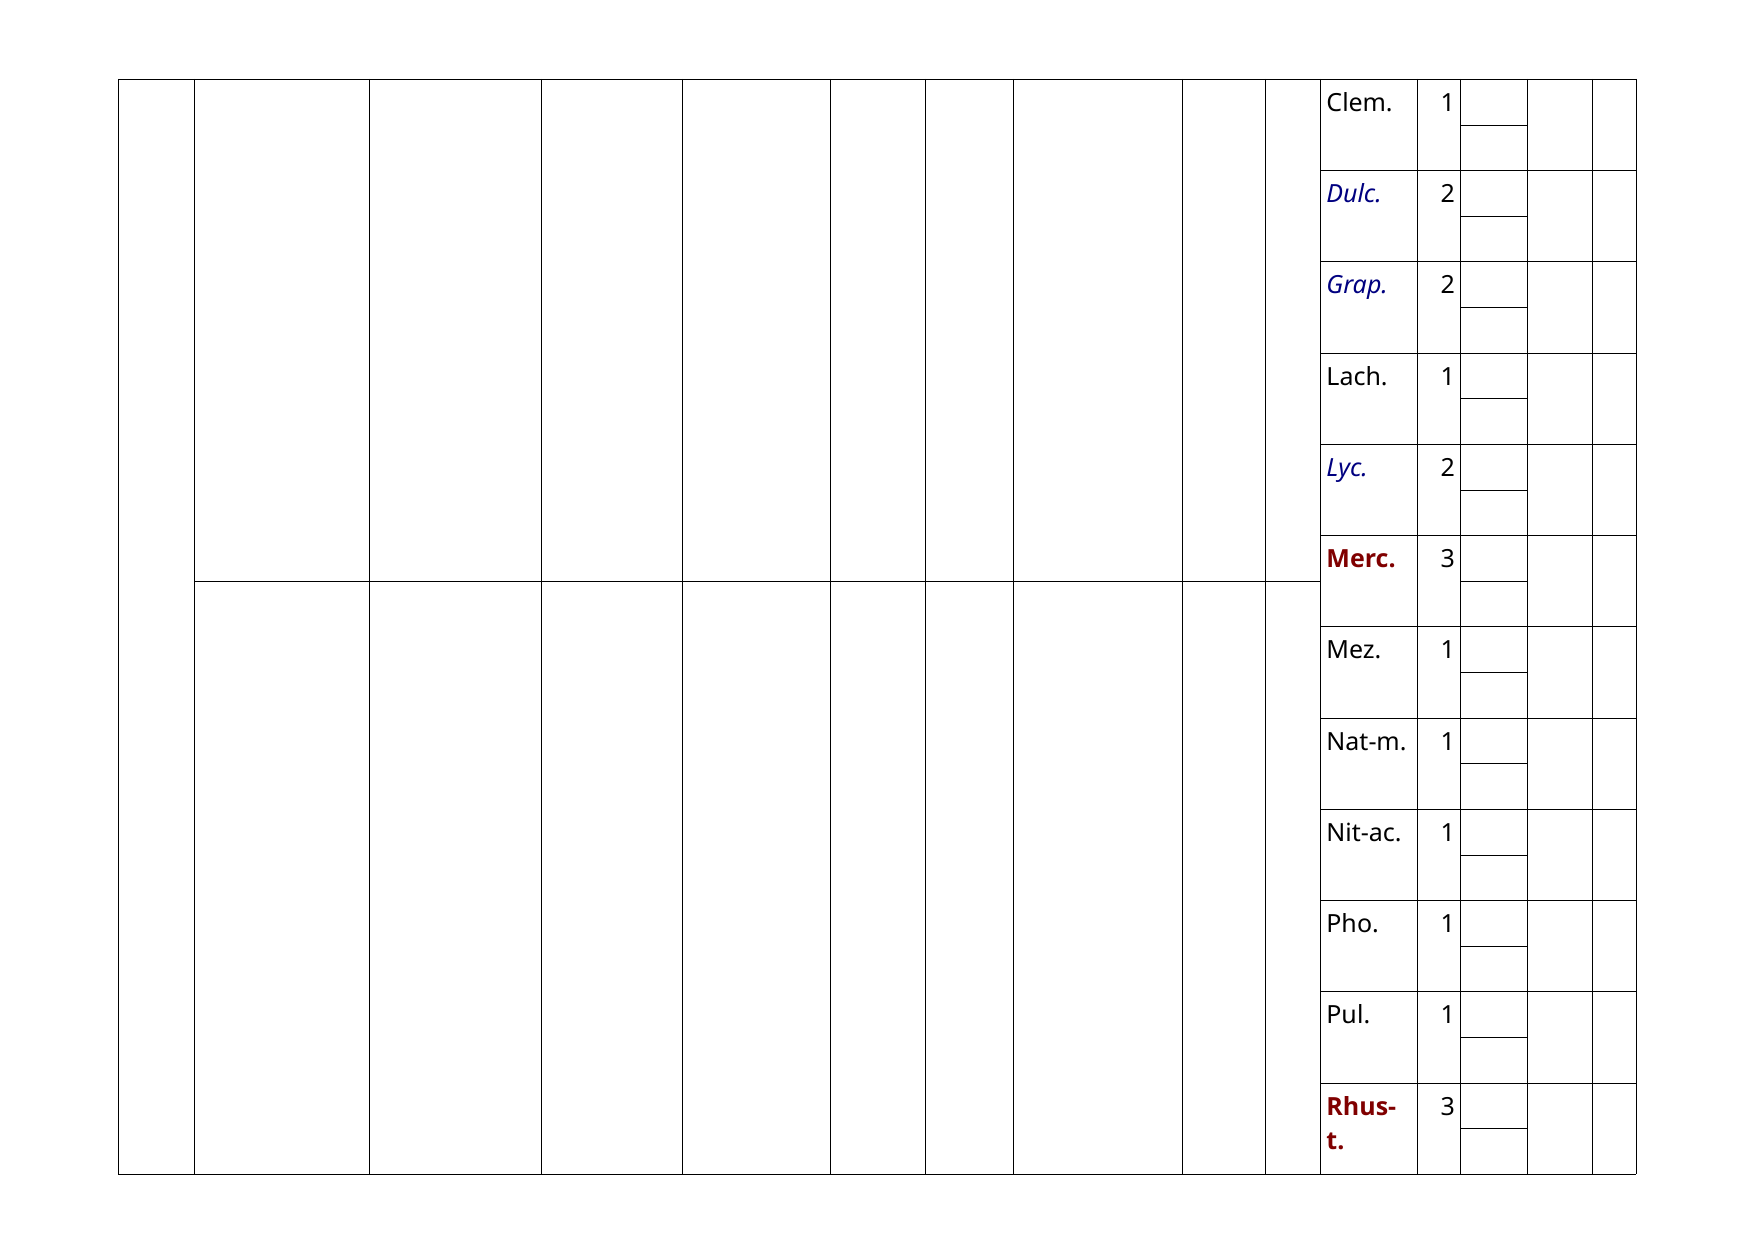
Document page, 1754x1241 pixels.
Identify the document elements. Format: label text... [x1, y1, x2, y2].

table_cell [1461, 1084, 1527, 1128]
table_cell [831, 80, 925, 581]
table_cell [1461, 1129, 1527, 1174]
table_cell [1593, 901, 1636, 991]
table_cell [542, 80, 682, 581]
table_cell [1461, 399, 1527, 444]
table_cell [1461, 673, 1527, 718]
table_cell [1593, 80, 1636, 170]
table_cell [1528, 536, 1592, 626]
table_cell 2 [1418, 445, 1460, 535]
table_cell [1593, 445, 1636, 535]
table_cell Dulc. [1321, 171, 1417, 261]
table_cell [926, 80, 1013, 581]
table_cell [1461, 354, 1527, 398]
table_cell [683, 80, 830, 581]
table_cell [195, 582, 369, 1174]
table_cell 1 [1418, 719, 1460, 809]
table_cell [1461, 901, 1527, 946]
table_cell Pho. [1321, 901, 1417, 991]
table_cell [1528, 445, 1592, 535]
table_cell 1 [1418, 992, 1460, 1083]
table_cell 1 [1418, 810, 1460, 900]
table_cell [1593, 719, 1636, 809]
table_cell Lach. [1321, 354, 1417, 444]
table_cell [1183, 582, 1265, 1174]
table_cell [1528, 719, 1592, 809]
table_cell [1528, 80, 1592, 170]
table_cell [1528, 171, 1592, 261]
table_cell [1461, 80, 1527, 124]
table_cell [831, 582, 925, 1174]
table_cell [1183, 80, 1265, 581]
table_cell [1461, 719, 1527, 763]
table_cell 2 [1418, 171, 1460, 261]
table_cell [1593, 262, 1636, 353]
table_cell [1461, 810, 1527, 854]
table_cell Nat-m. [1321, 719, 1417, 809]
table_cell [1461, 764, 1527, 809]
table_cell [1461, 947, 1527, 991]
table_cell 1 [1418, 354, 1460, 444]
table_cell Nit-ac. [1321, 810, 1417, 900]
table_cell [1461, 445, 1527, 489]
table_cell Grap. [1321, 262, 1417, 353]
table_cell Lyc. [1321, 445, 1417, 535]
table_cell 1 [1418, 80, 1460, 170]
table_cell [1528, 810, 1592, 900]
table_cell Clem. [1321, 80, 1417, 170]
table_cell [1461, 536, 1527, 581]
table_cell [1593, 992, 1636, 1083]
table_cell [1461, 217, 1527, 261]
table_cell [1593, 1084, 1636, 1174]
table_cell [195, 80, 369, 581]
table_cell [1528, 262, 1592, 353]
table_cell [370, 80, 541, 581]
table_cell [1014, 582, 1182, 1174]
table_cell [1593, 627, 1636, 718]
table_cell [1461, 171, 1527, 216]
table_cell 1 [1418, 627, 1460, 718]
table_cell 2 [1418, 262, 1460, 353]
table_cell [1593, 810, 1636, 900]
table_cell [1461, 126, 1527, 170]
table_cell [1593, 536, 1636, 626]
table_cell [1528, 901, 1592, 991]
table_cell [1593, 171, 1636, 261]
table_cell [926, 582, 1013, 1174]
table_cell [542, 582, 682, 1174]
table_cell [1461, 1038, 1527, 1083]
table_cell [1528, 627, 1592, 718]
table_cell [1266, 80, 1320, 581]
table_cell [1461, 627, 1527, 672]
table_cell [1461, 992, 1527, 1037]
table_cell [1461, 582, 1527, 626]
table_cell [1461, 491, 1527, 535]
table_cell [370, 582, 541, 1174]
table_cell 1 [1418, 901, 1460, 991]
table_cell [1528, 354, 1592, 444]
table_cell [1461, 856, 1527, 900]
table_cell 3 [1418, 1084, 1460, 1174]
table_cell [1528, 1084, 1592, 1174]
table_cell [1528, 992, 1592, 1083]
table_cell [683, 582, 830, 1174]
table_cell Merc. [1321, 536, 1417, 626]
table_cell [1593, 354, 1636, 444]
table_cell [1461, 308, 1527, 353]
table_cell [119, 80, 194, 1174]
table_cell Mez. [1321, 627, 1417, 718]
table_cell [1014, 80, 1182, 581]
table_cell 3 [1418, 536, 1460, 626]
table_cell Rhus-t. [1321, 1084, 1417, 1174]
table_cell Pul. [1321, 992, 1417, 1083]
table_cell [1266, 582, 1320, 1174]
table_cell [1461, 262, 1527, 307]
